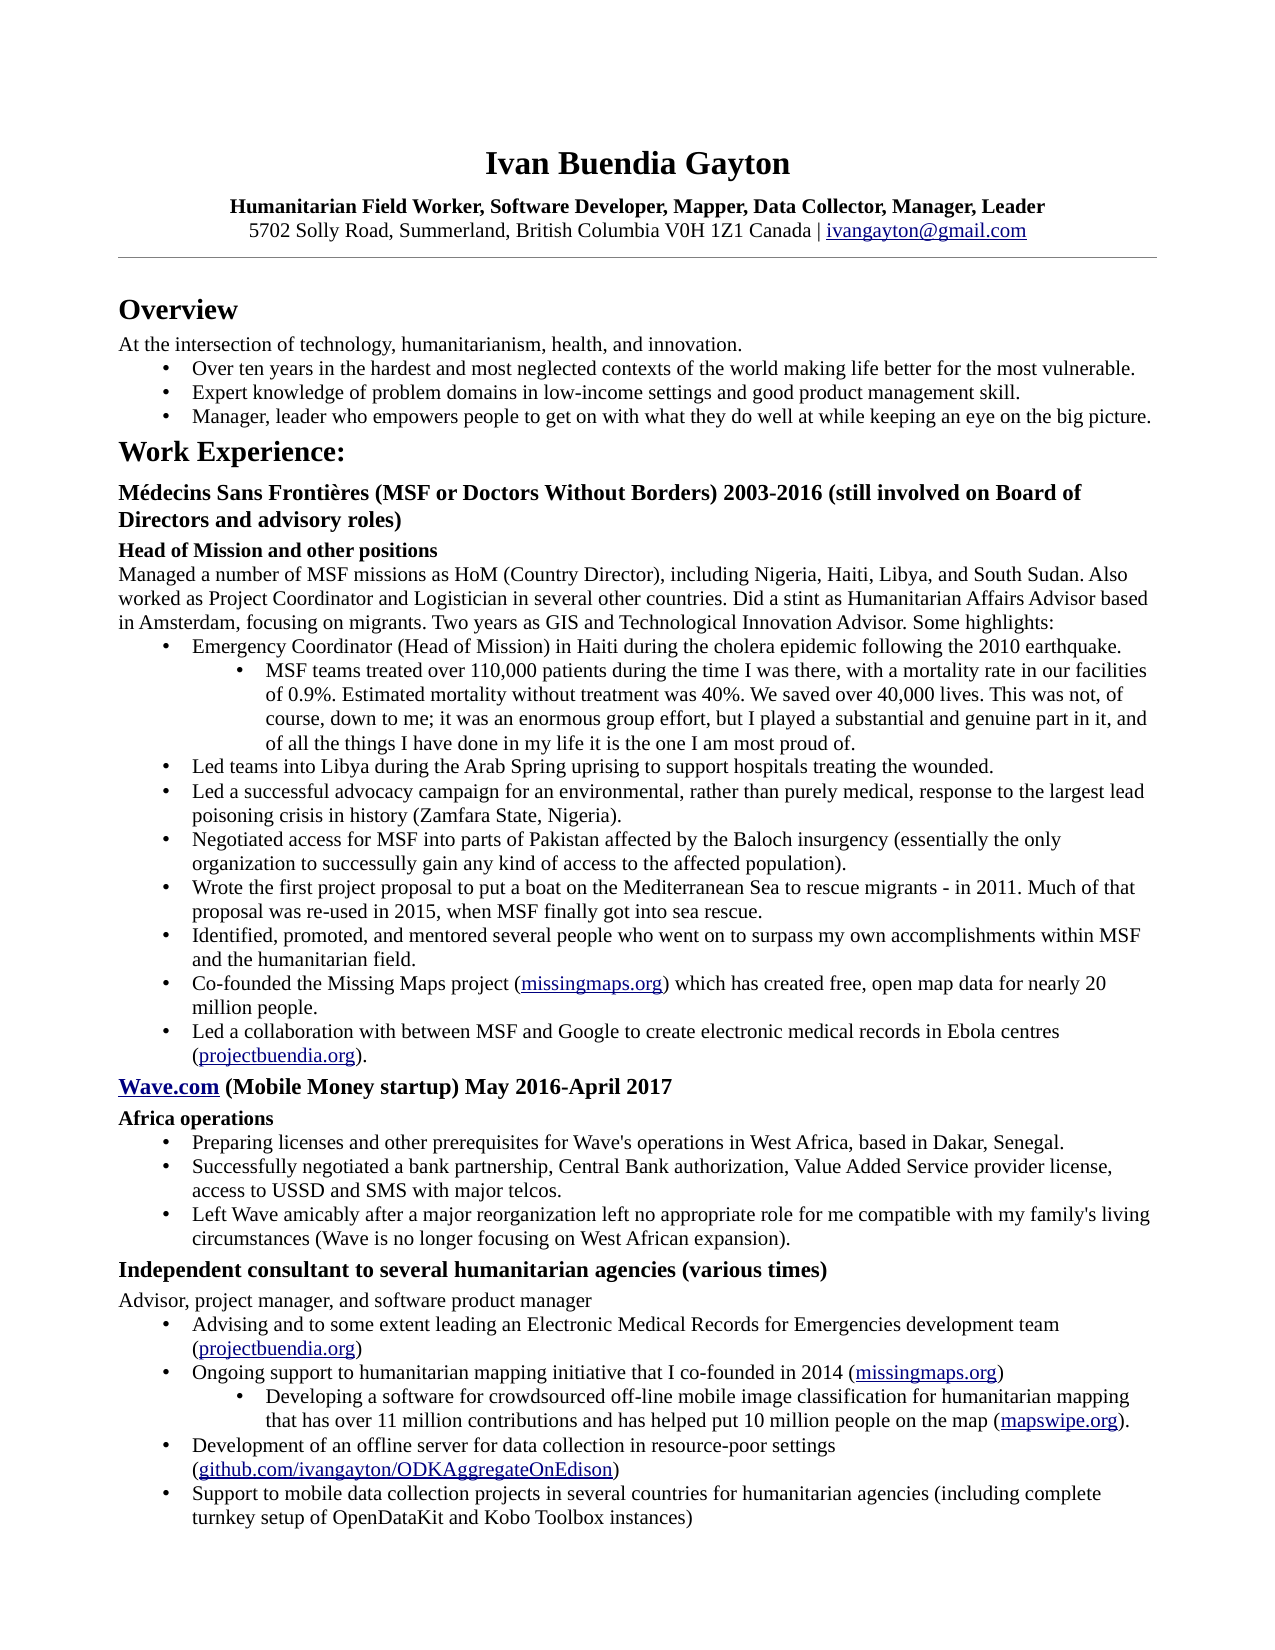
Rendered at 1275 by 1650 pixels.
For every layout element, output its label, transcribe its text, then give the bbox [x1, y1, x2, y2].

list Development of an offline server for data collection in resource-poor settings (github.com/ivangayton/ODKAggregateOnEdison) [162, 1432, 1157, 1481]
list Wrote the first project proposal to put a boat on the Mediterranean Sea to rescue migrants - in 2011. Much of that proposal was re-used in 2015, when MSF finally got into sea rescue. [162, 875, 1157, 923]
subtitle Wave.com (Mobile Money startup) May 2016-April 2017 [118, 1073, 1157, 1099]
subtitle Overview [118, 292, 1157, 326]
text Head of Mission and other positions [118, 538, 1157, 562]
text Advisor, project manager, and software product manager [118, 1288, 1157, 1312]
text Managed a number of MSF missions as HoM (Country Director), including Nigeria, Haiti, Libya, and South Sudan. Also worked as Project Coordinator and Logistician in several other countries. Did a stint as Humanitarian Affairs Advisor based in Amsterdam, focusing on migrants. Two years as GIS and Technological Innovation Advisor. Some highlights: [118, 562, 1157, 634]
list Expert knowledge of problem domains in low-income settings and good product management skill. [162, 380, 1157, 404]
list Left Wave amicably after a major reorganization left no appropriate role for me compatible with my family's living circumstances (Wave is no longer focusing on West African expansion). [162, 1202, 1157, 1250]
list Preparing licenses and other prerequisites for Wave's operations in West Africa, based in Dakar, Senegal. [162, 1129, 1157, 1154]
list Ongoing support to humanitarian mapping initiative that I co-founded in 2014 (missingmaps.org) [162, 1360, 1157, 1384]
list Successfully negotiated a bank partnership, Central Bank authorization, Value Added Service provider license, access to USSD and SMS with major telcos. [162, 1154, 1157, 1202]
list Negotiated access for MSF into parts of Pakistan affected by the Baloch insurgency (essentially the only organization to successully gain any kind of access to the affected population). [162, 827, 1157, 875]
text 5702 Solly Road, Summerland, British Columbia V0H 1Z1 Canada | ivangayton@gmail.com [118, 218, 1157, 242]
list Developing a software for crowdsourced off-line mobile image classification for humanitarian mapping that has over 11 million contributions and has helped put 10 million people on the map (mapswipe.org). [236, 1384, 1157, 1432]
list Advising and to some extent leading an Electronic Medical Records for Emergencies development team (projectbuendia.org) [162, 1312, 1157, 1360]
list MSF teams treated over 110,000 patients during the time I was there, with a mortality rate in our facilities of 0.9%. Estimated mortality without treatment was 40%. We saved over 40,000 lives. This was not, of course, down to me; it was an enormous group effort, but I played a substantial and genuine part in it, and of all the things I have done in my life it is the one I am most proud of. [236, 658, 1157, 754]
text Africa operations [118, 1106, 1157, 1129]
list Over ten years in the hardest and most neglected contexts of the world making life better for the most vulnerable. [162, 356, 1157, 380]
text At the intersection of technology, humanitarianism, health, and innovation. [118, 332, 1157, 356]
list Led teams into Libya during the Arab Spring uprising to support hospitals treating the wounded. [162, 754, 1157, 778]
subtitle Médecins Sans Frontières (MSF or Doctors Without Borders) 2003-2016 (still involved on Board of Directors and advisory roles) [118, 479, 1157, 532]
text Humanitarian Field Worker, Software Developer, Mapper, Data Collector, Manager, Leader [118, 194, 1157, 218]
list Led a successful advocacy campaign for an environmental, rather than purely medical, response to the largest lead poisoning crisis in history (Zamfara State, Nigeria). [162, 778, 1157, 827]
subtitle Work Experience: [118, 434, 1157, 467]
list Co-founded the Missing Maps project (missingmaps.org) which has created free, open map data for nearly 20 million people. [162, 971, 1157, 1019]
list Manager, leader who empowers people to get on with what they do well at while keeping an eye on the big picture. [162, 404, 1157, 428]
list Emergency Coordinator (Head of Mission) in Haiti during the cholera epidemic following the 2010 earthquake. [162, 634, 1157, 658]
list Led a collaboration with between MSF and Google to create electronic medical records in Ebola centres (projectbuendia.org). [162, 1019, 1157, 1067]
list Identified, promoted, and mentored several people who went on to surpass my own accomplishments within MSF and the humanitarian field. [162, 923, 1157, 971]
list Support to mobile data collection projects in several countries for humanitarian agencies (including complete turnkey setup of OpenDataKit and Kobo Toolbox instances) [162, 1481, 1157, 1529]
subtitle Independent consultant to several humanitarian agencies (various times) [118, 1256, 1157, 1282]
subtitle Ivan Buendia Gayton [118, 143, 1157, 181]
